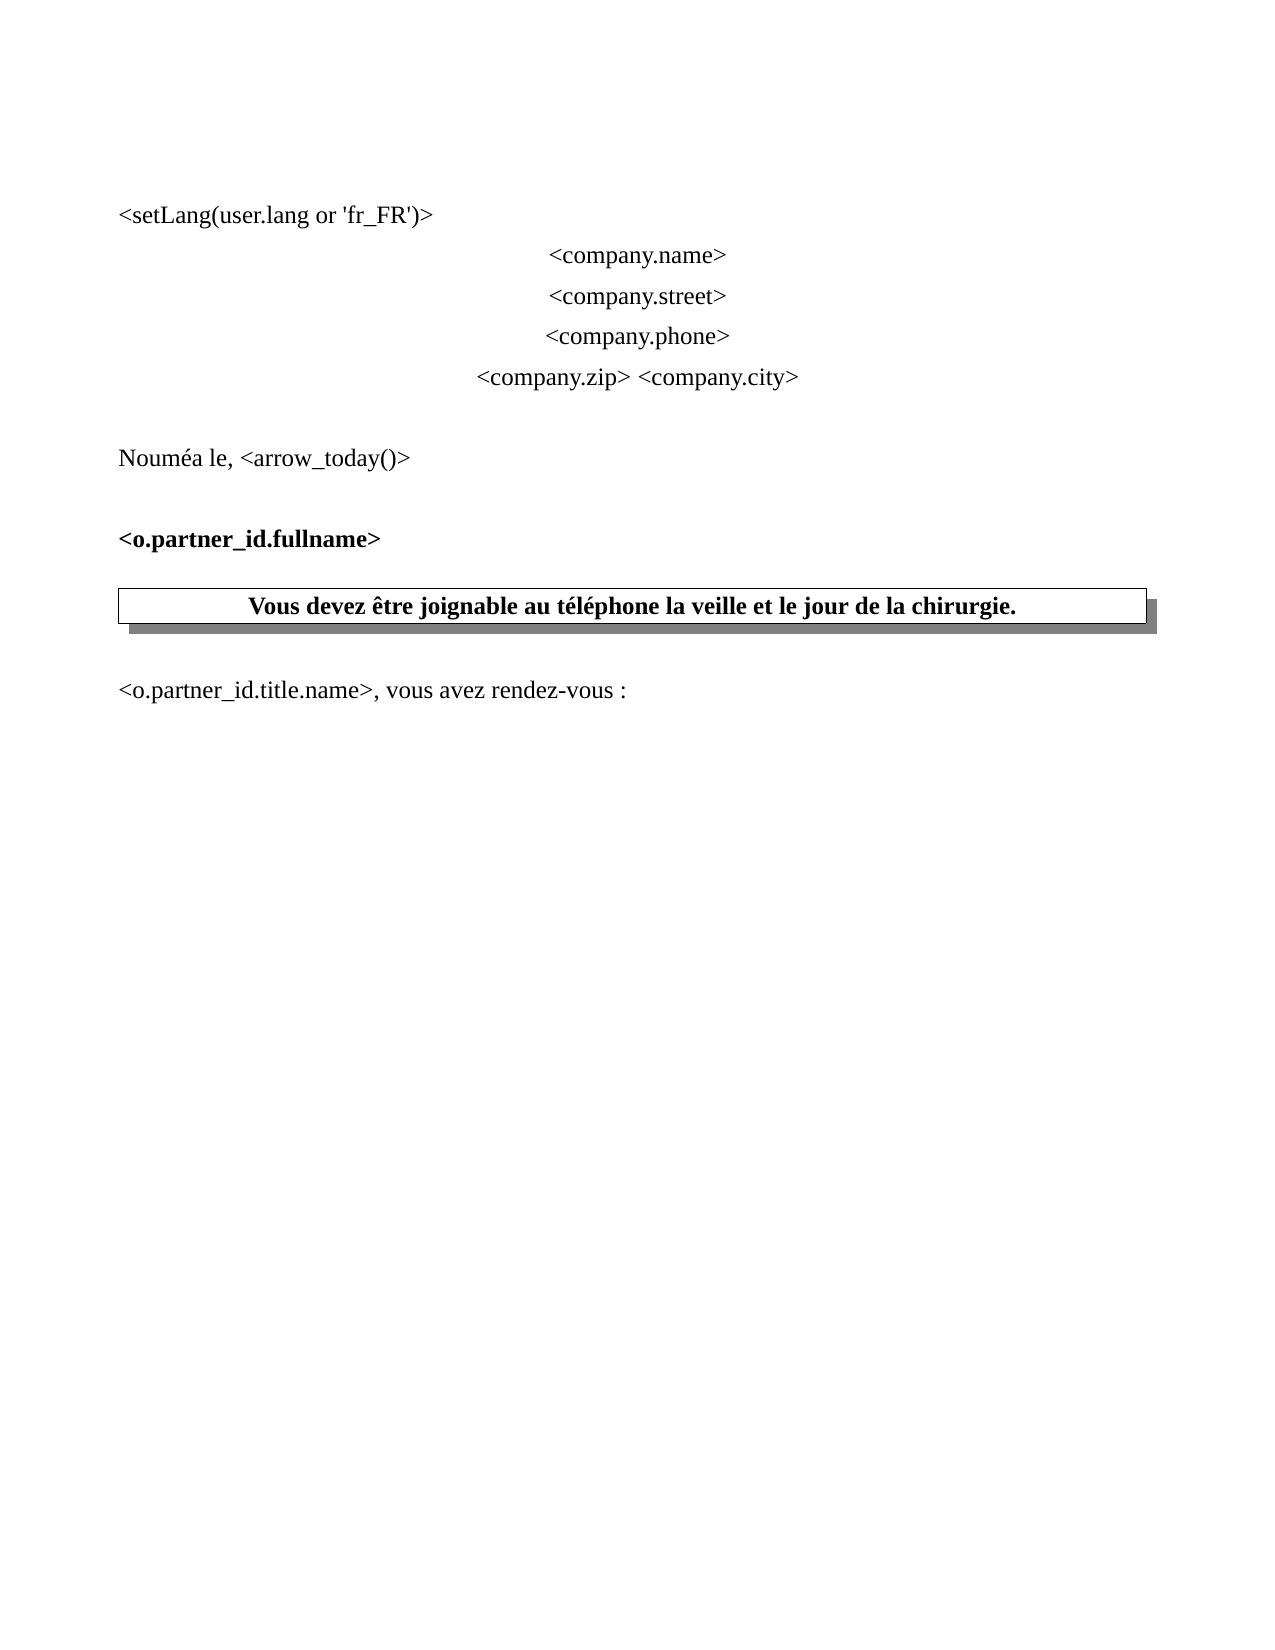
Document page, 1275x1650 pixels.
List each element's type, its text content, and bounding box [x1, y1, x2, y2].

text Nouméa le, <arrow_today()> [118, 443, 1157, 472]
text Vous devez être joignable au téléphone la veille et le jour de la chirurgie. [119, 589, 1146, 623]
text <company.street> [118, 281, 1157, 310]
text <company.zip> <company.city> [118, 362, 1157, 391]
text <company.name> [118, 240, 1157, 269]
text <setLang(user.lang or 'fr_FR')> [118, 200, 1157, 229]
text <o.partner_id.fullname> [118, 524, 1157, 553]
text <company.phone> [118, 321, 1157, 350]
text <o.partner_id.title.name>, vous avez rendez-vous : [118, 675, 1157, 704]
